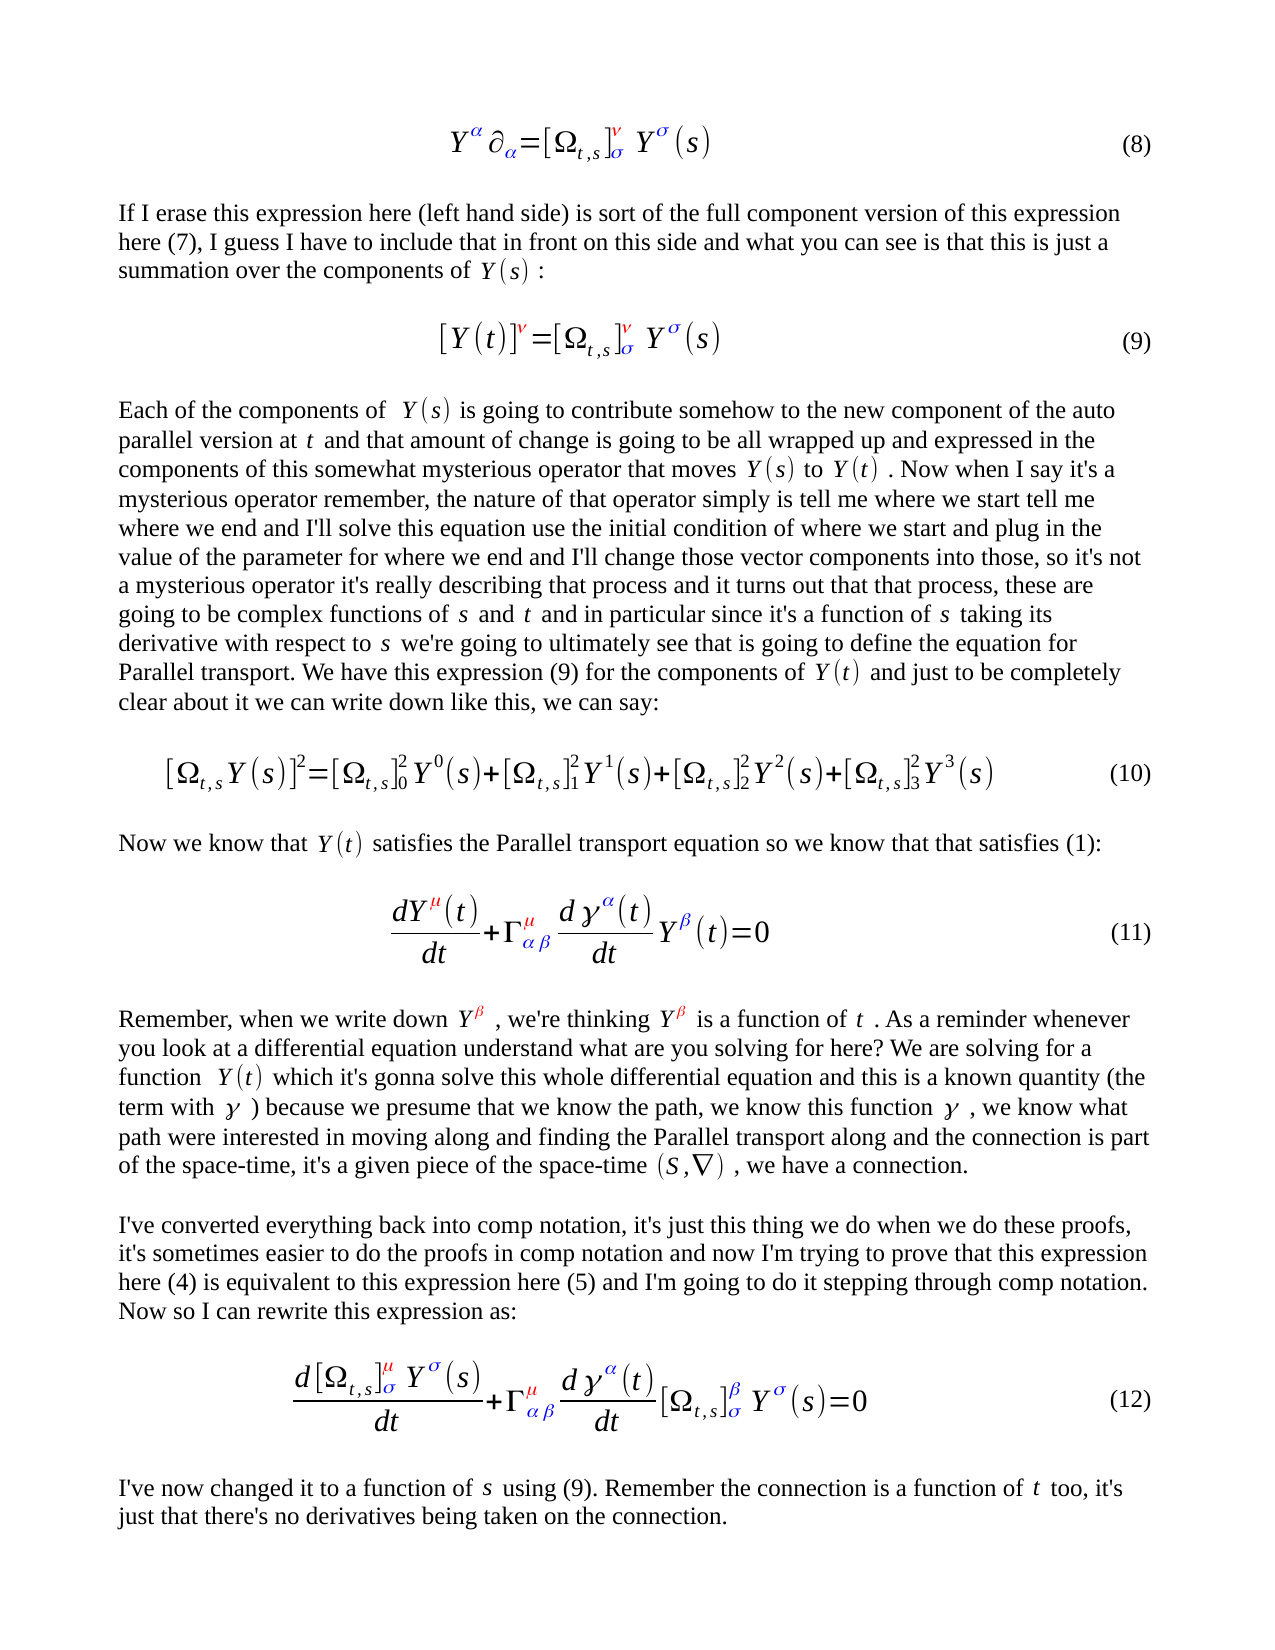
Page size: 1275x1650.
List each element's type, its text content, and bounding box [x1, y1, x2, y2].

text Now we know thatsatisfies the Parallel transport equation so we know that that satisfies (1): [118, 828, 1157, 859]
table_header [118, 315, 1041, 366]
text Each of the components of is going to contribute somehow to the new component of the auto parallel version atand that amount of change is going to be all wrapped up and expressed in the components of this somewhat mysterious operator that movesto. Now when I say it's a mysterious operator remember, the nature of that operator simply is tell me where we start tell me where we end and I'll solve this equation use the initial condition of where we start and plug in the value of the parameter for where we end and I'll change those vector components into those, so it's not a mysterious operator it's really describing that process and it turns out that that process, these are going to be complex functions ofandand in particular since it's a function oftaking its derivative with respect towe're going to ultimately see that is going to define the equation for Parallel transport. We have this expression (9) for the components ofand just to be completely clear about it we can write down like this, we can say: [118, 395, 1157, 716]
table_header [118, 118, 1041, 169]
table_header (9) [1041, 315, 1157, 366]
text summation over the components of: [118, 256, 1157, 286]
text here (4) is equivalent to this expression here (5) and I'm going to do it stepping through comp notation. Now so I can rewrite this expression as: [118, 1267, 1157, 1325]
text I've now changed it to a function ofusing (9). Remember the connection is a function oftoo, it's just that there's no derivatives being taken on the connection. [118, 1473, 1157, 1530]
text I've converted everything back into comp notation, it's just this thing we do when we do these proofs, [118, 1210, 1157, 1238]
table_header [118, 1354, 1041, 1444]
table_header [118, 745, 1041, 800]
text If I erase this expression here (left hand side) is sort of the full component version of this expression here (7), I guess I have to include that in front on this side and what you can see is that this is just a [118, 198, 1157, 256]
text it's sometimes easier to do the proofs in comp notation and now I'm trying to prove that this expression [118, 1238, 1157, 1267]
table_header (8) [1041, 118, 1157, 169]
table_header (12) [1041, 1354, 1157, 1444]
table_header (11) [1041, 888, 1157, 976]
text Remember, when we write down, we're thinkingis a function of. As a reminder whenever you look at a differential equation understand what are you solving for here? We are solving for a function which it's gonna solve this whole differential equation and this is a known quantity (the term with) because we presume that we know the path, we know this function, we know what path were interested in moving along and finding the Parallel transport along and the connection is part of the space-time, it's a given piece of the space-time, we have a connection. [118, 1004, 1157, 1181]
table_header (10) [1041, 745, 1157, 800]
table_header [118, 888, 1041, 976]
